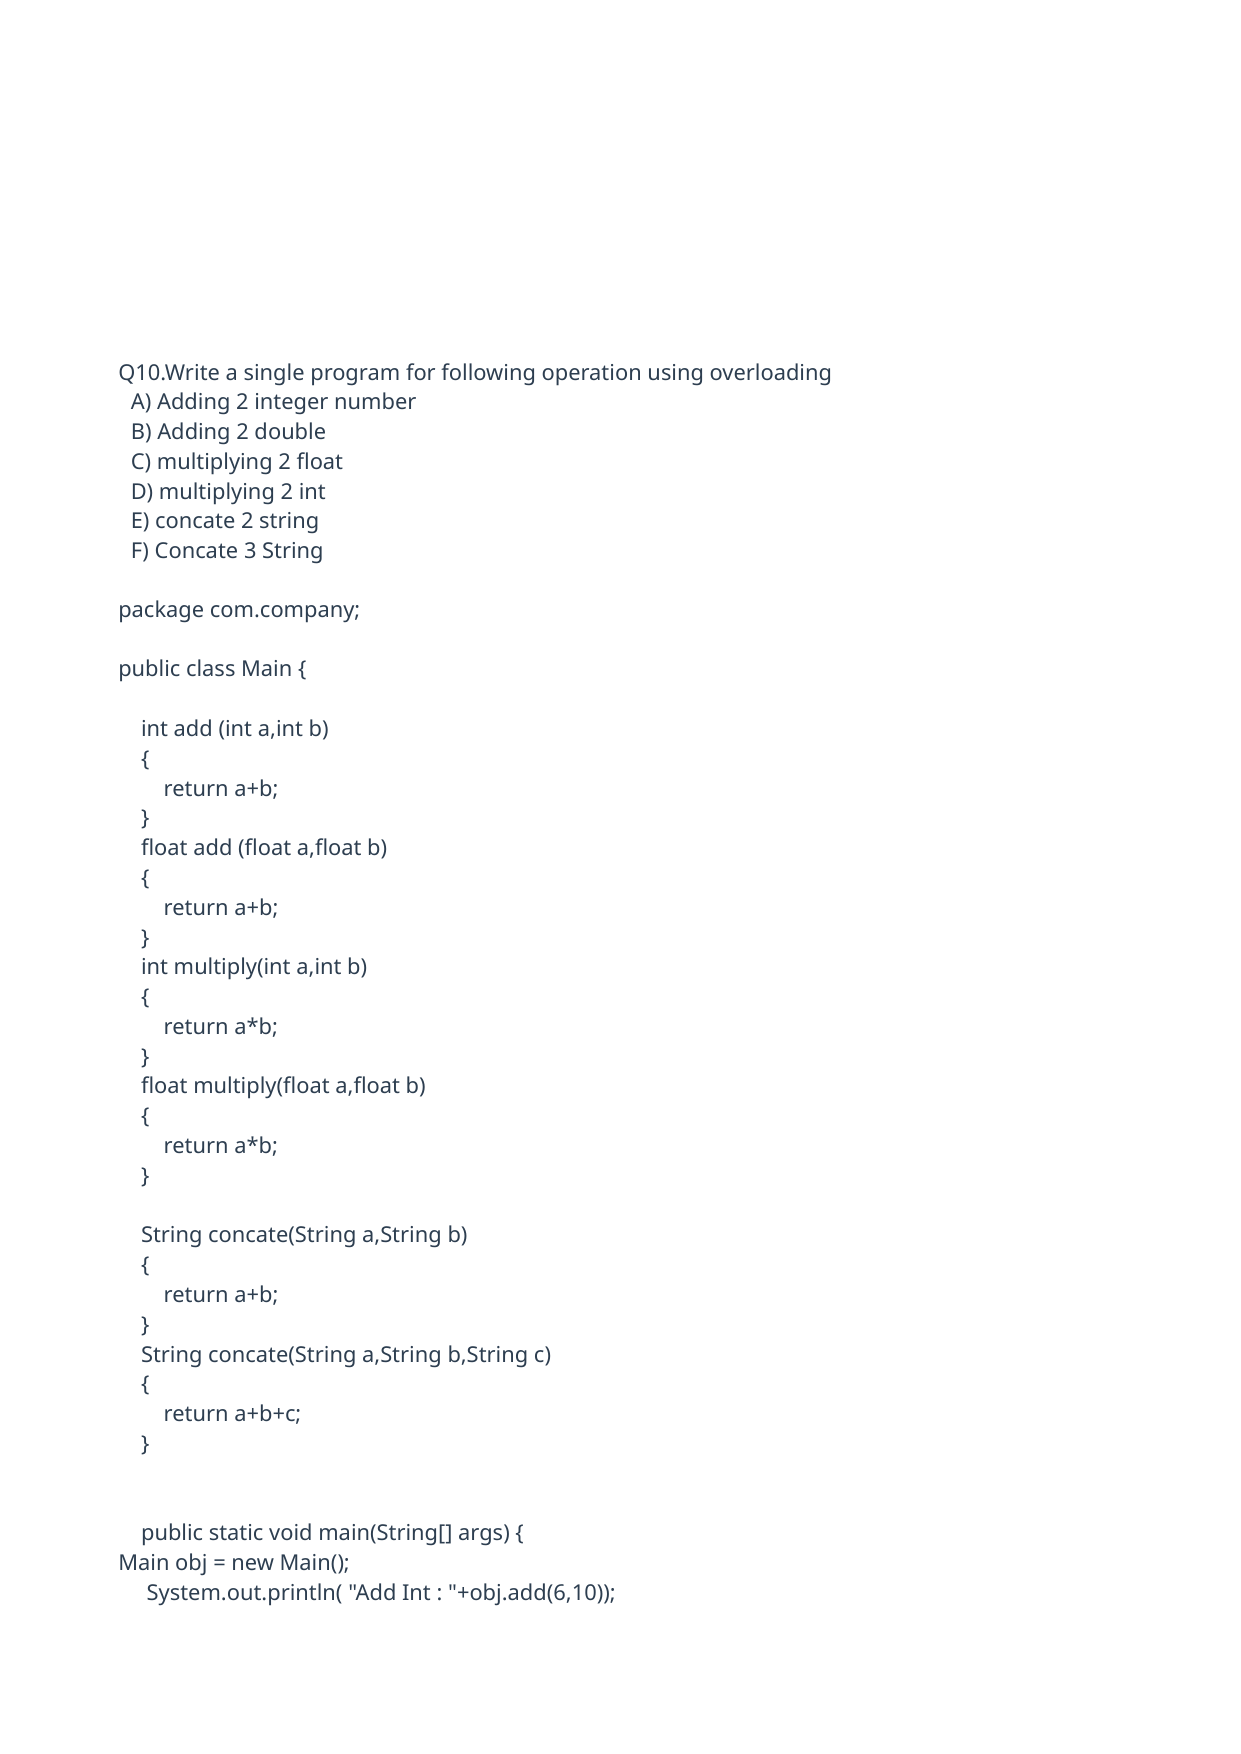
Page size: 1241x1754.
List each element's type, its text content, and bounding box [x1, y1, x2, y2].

text return a+b; [118, 892, 1122, 921]
text Main obj = new Main(); [118, 1547, 1122, 1577]
text return a*b; [118, 1011, 1122, 1041]
text return a+b+c; [118, 1398, 1122, 1428]
text int multiply(int a,int b) [118, 951, 1122, 981]
text return a+b; [118, 1279, 1122, 1309]
text { [118, 862, 1122, 892]
text { [118, 743, 1122, 772]
text } [118, 1428, 1122, 1458]
text float multiply(float a,float b) [118, 1070, 1122, 1100]
text { [118, 1100, 1122, 1130]
text float add (float a,float b) [118, 832, 1122, 862]
text } [118, 921, 1122, 951]
text return a*b; [118, 1130, 1122, 1160]
text int add (int a,int b) [118, 713, 1122, 743]
text { [118, 1249, 1122, 1279]
text } [118, 802, 1122, 832]
text return a+b; [118, 772, 1122, 802]
text String concate(String a,String b) [118, 1219, 1122, 1249]
text public static void main(String[] args) { [118, 1517, 1122, 1547]
text { [118, 1368, 1122, 1398]
text package com.company; [118, 594, 1122, 623]
text public class Main { [118, 653, 1122, 683]
text String concate(String a,String b,String c) [118, 1338, 1122, 1368]
text } [118, 1309, 1122, 1338]
text System.out.println( "Add Int : "+obj.add(6,10)); [118, 1577, 1122, 1607]
text } [118, 1160, 1122, 1189]
text { [118, 981, 1122, 1011]
text Q10.Write a single program for following operation using overloading A) Adding 2 integer number B) Adding 2 double C) multiplying 2 float D) multiplying 2 int E) concate 2 string F) Concate 3 String [118, 356, 1122, 594]
text } [118, 1041, 1122, 1070]
